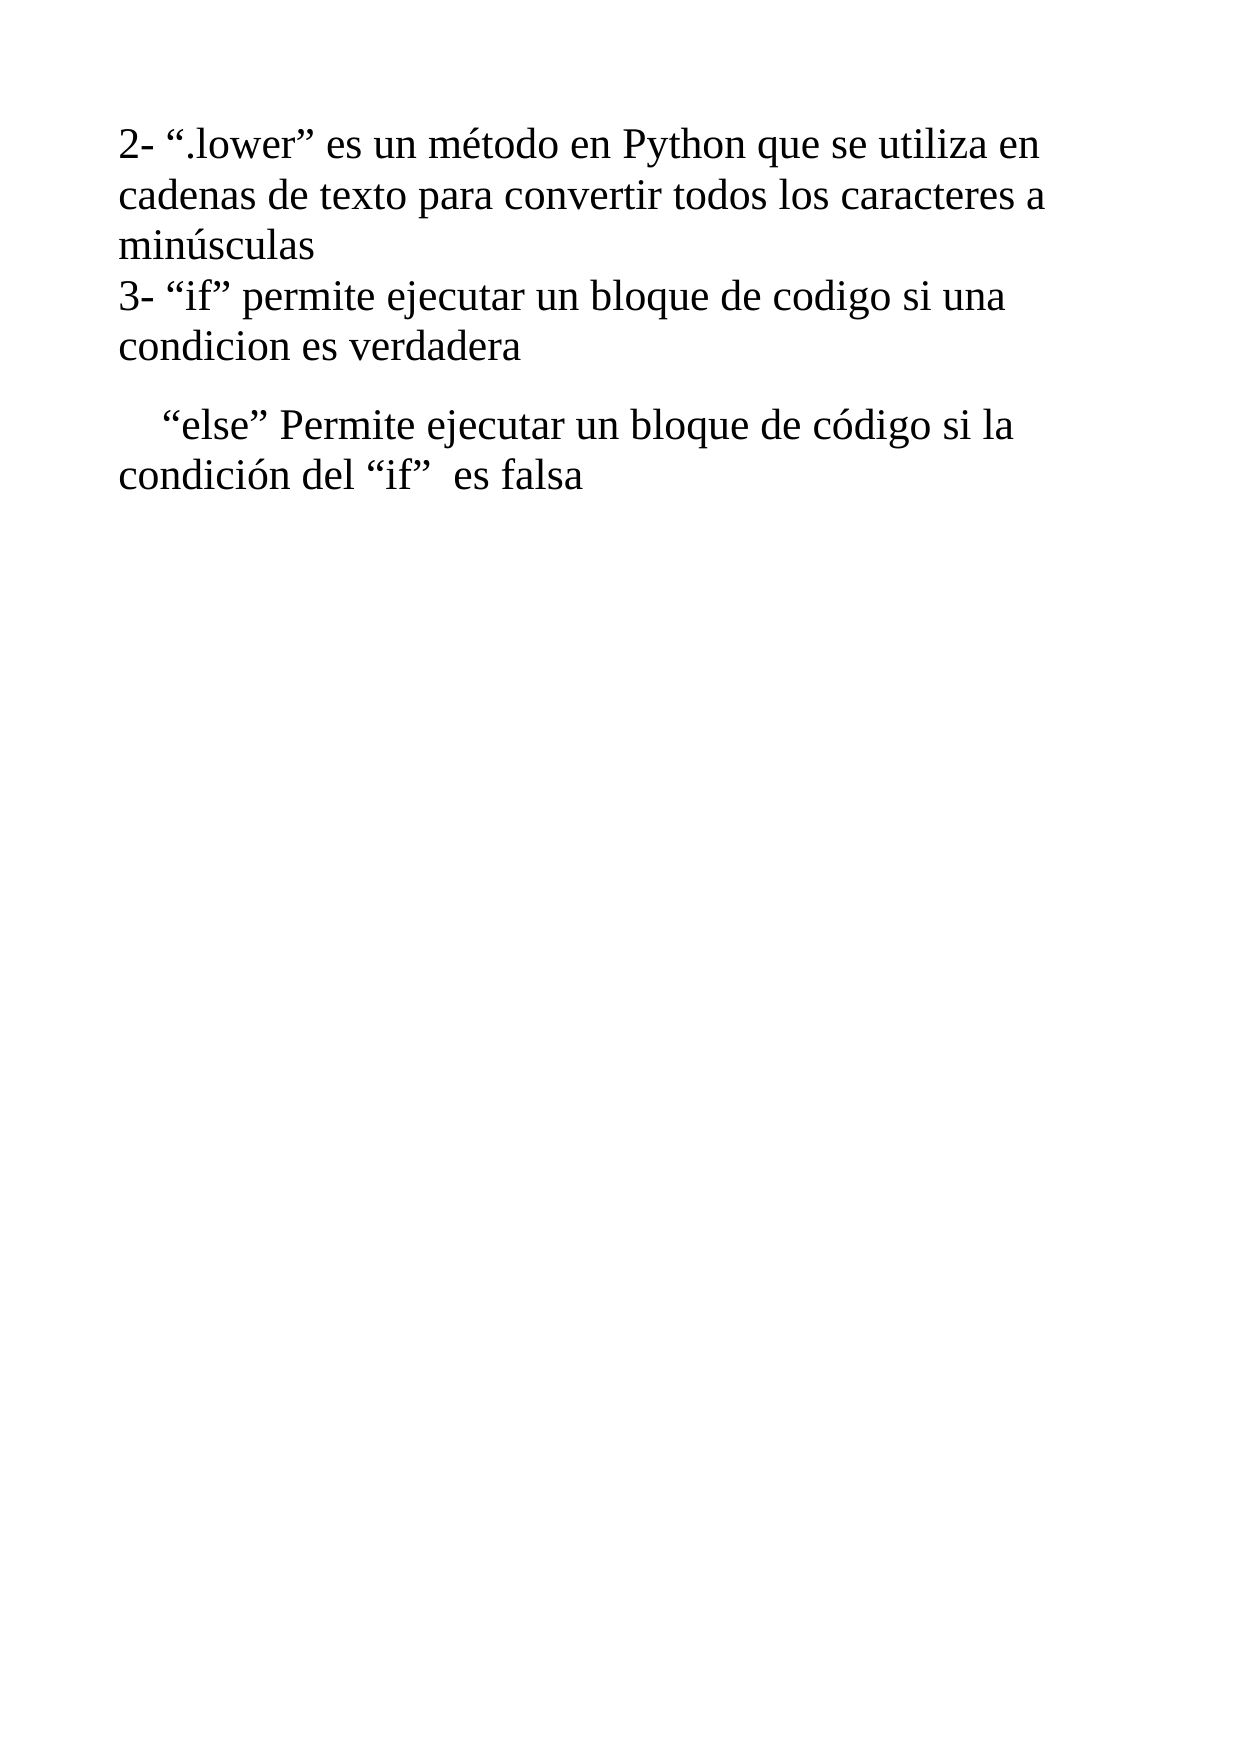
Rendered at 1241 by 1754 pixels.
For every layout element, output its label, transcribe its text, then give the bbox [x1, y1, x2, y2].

text 2- “.lower” es un método en Python que se utiliza en cadenas de texto para convertir todos los caracteres a minúsculas [118, 118, 1122, 269]
text 3- “if” permite ejecutar un bloque de codigo si una condicion es verdadera [118, 269, 1122, 370]
text “else” Permite ejecutar un bloque de código si la condición del “if” es falsa [118, 398, 1122, 499]
